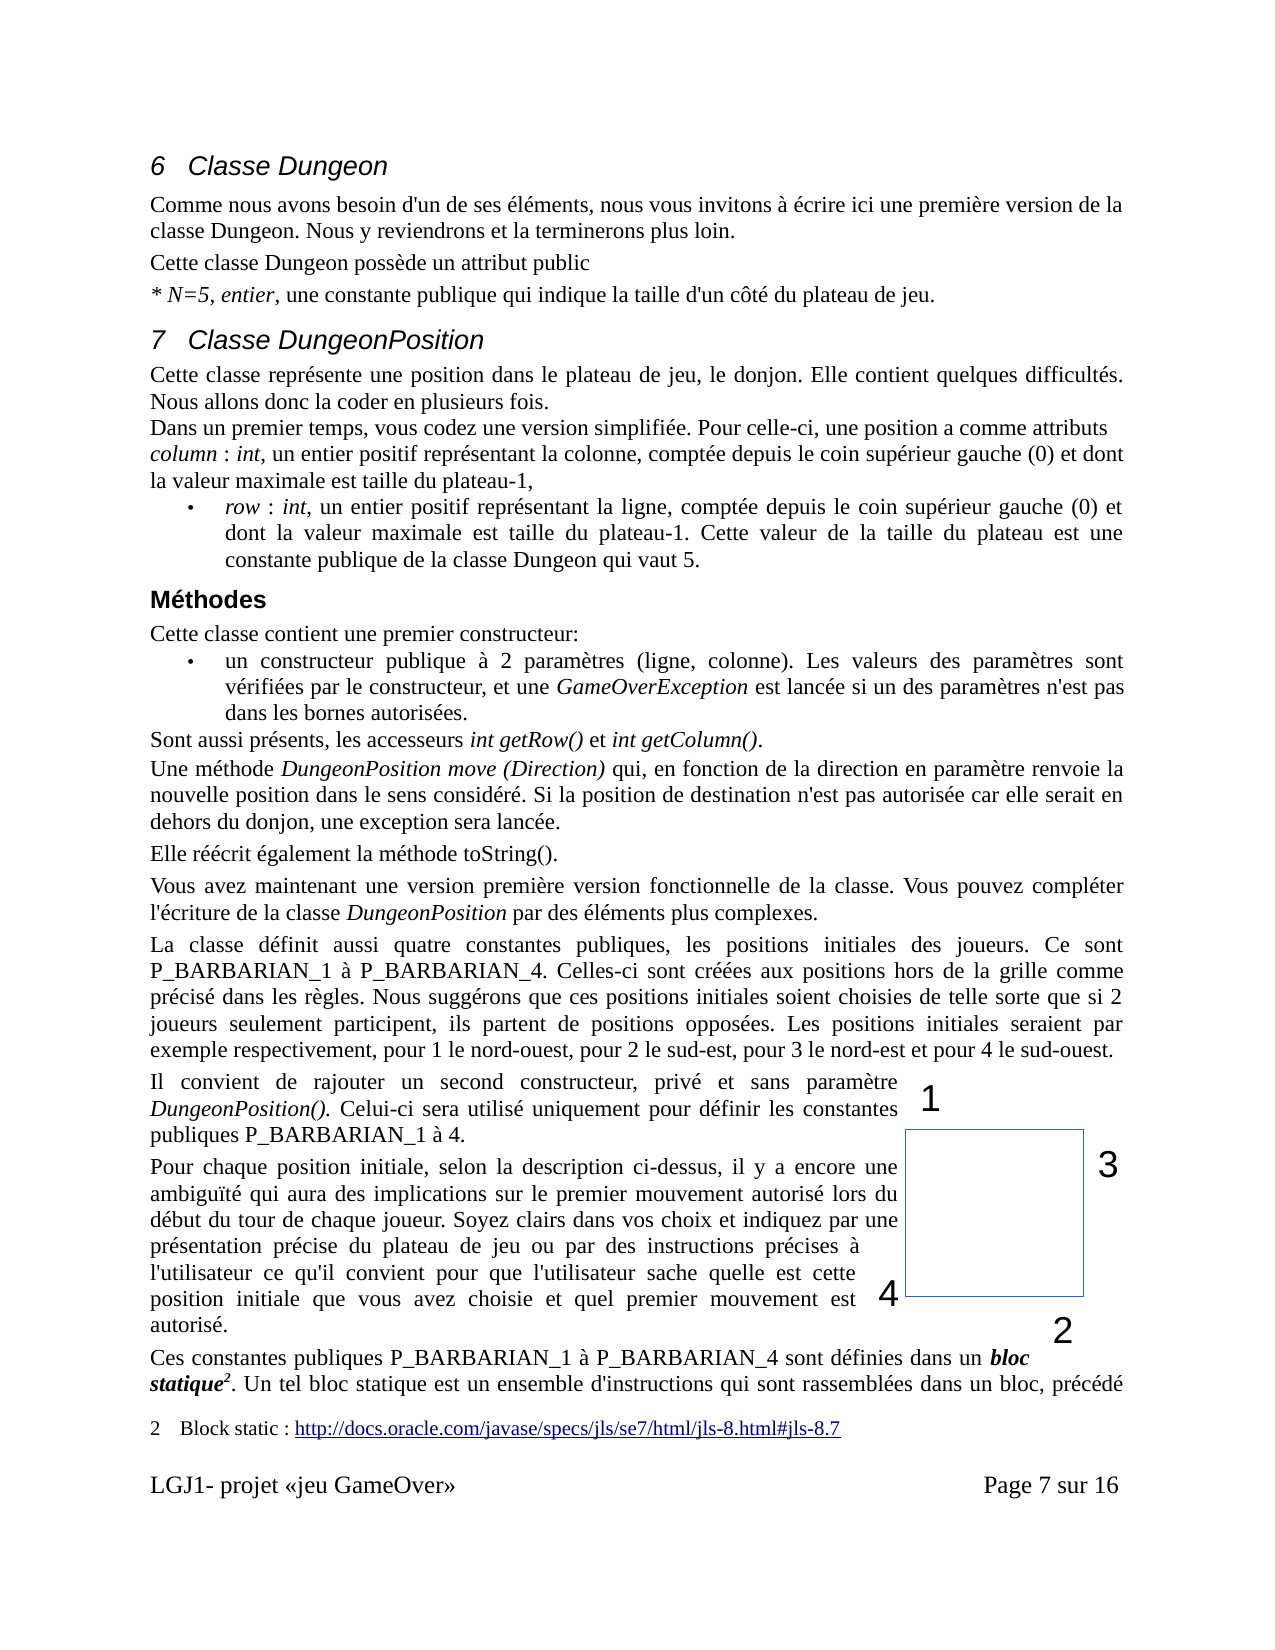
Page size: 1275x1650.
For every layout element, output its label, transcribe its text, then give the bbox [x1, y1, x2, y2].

subtitle Classe DungeonPosition [150, 324, 1125, 355]
text Elle réécrit également la méthode toString(). [150, 840, 1125, 866]
text Block static : http://docs.oracle.com/javase/specs/jls/se7/html/jls-8.html#jls-8.7 [150, 1416, 1125, 1440]
text Cette classe représente une position dans le plateau de jeu, le donjon. Elle contient quelques difficultés. Nous allons donc la coder en plusieurs fois. [150, 361, 1125, 414]
text Cette classe contient une premier constructeur: [150, 620, 1125, 647]
list row : int, un entier positif représentant la ligne, comptée depuis le coin supérieur gauche (0) et dont la valeur maximale est taille du plateau-1. Cette valeur de la taille du plateau est une constante publique de la classe Dungeon qui vaut 5. [187, 493, 1125, 572]
subtitle Classe Dungeon [150, 150, 1125, 181]
text * N=5, entier, une constante publique qui indique la taille d'un côté du plateau de jeu. [150, 281, 1125, 308]
subtitle Méthodes [150, 585, 1125, 614]
text Dans un premier temps, vous codez une version simplifiée. Pour celle-ci, une position a comme attributs [150, 414, 1125, 440]
text La classe définit aussi quatre constantes publiques, les positions initiales des joueurs. Ce sont P_BARBARIAN_1 à P_BARBARIAN_4. Celles-ci sont créées aux positions hors de la grille comme précisé dans les règles. Nous suggérons que ces positions initiales soient choisies de telle sorte que si 2 joueurs seulement participent, ils partent de positions opposées. Les positions initiales seraient par exemple respectivement, pour 1 le nord-ouest, pour 2 le sud-est, pour 3 le nord-est et pour 4 le sud-ouest. [150, 931, 1125, 1062]
text Ces constantes publiques P_BARBARIAN_1 à P_BARBARIAN_4 sont définies dans un bloc statique. Un tel bloc statique est un ensemble d'instructions qui sont rassemblées dans un bloc, précédé [150, 1343, 1125, 1396]
text Une méthode DungeonPosition move (Direction) qui, en fonction de la direction en paramètre renvoie la nouvelle position dans le sens considéré. Si la position de destination n'est pas autorisée car elle serait en dehors du donjon, une exception sera lancée. [150, 755, 1125, 834]
text Il convient de rajouter un second constructeur, privé et sans paramètre DungeonPosition(). Celui-ci sera utilisé uniquement pour définir les constantes publiques P_BARBARIAN_1 à 4. [150, 1068, 1125, 1147]
text Cette classe Dungeon possède un attribut public [150, 249, 1125, 276]
list un constructeur publique à 2 paramètres (ligne, colonne). Les valeurs des paramètres sont vérifiées par le constructeur, et une GameOverException est lancée si un des paramètres n'est pas dans les bornes autorisées. [187, 647, 1125, 726]
text column : int, un entier positif représentant la colonne, comptée depuis le coin supérieur gauche (0) et dont la valeur maximale est taille du plateau-1, [150, 440, 1125, 493]
text Pour chaque position initiale, selon la description ci-dessus, il y a encore une ambiguïté qui aura des implications sur le premier mouvement autorisé lors du début du tour de chaque joueur. Soyez clairs dans vos choix et indiquez par une présentation précise du plateau de jeu ou par des instructions précises à l'utilisateur ce qu'il convient pour que l'utilisateur sache quelle est cette position initiale que vous avez choisie et quel premier mouvement est autorisé. [150, 1153, 1125, 1338]
text Comme nous avons besoin d'un de ses éléments, nous vous invitons à écrire ici une première version de la classe Dungeon. Nous y reviendrons et la terminerons plus loin. [150, 191, 1125, 243]
text Vous avez maintenant une version première version fonctionnelle de la classe. Vous pouvez compléter l'écriture de la classe DungeonPosition par des éléments plus complexes. [150, 872, 1125, 925]
text Sont aussi présents, les accesseurs int getRow() et int getColumn(). [150, 726, 1125, 752]
